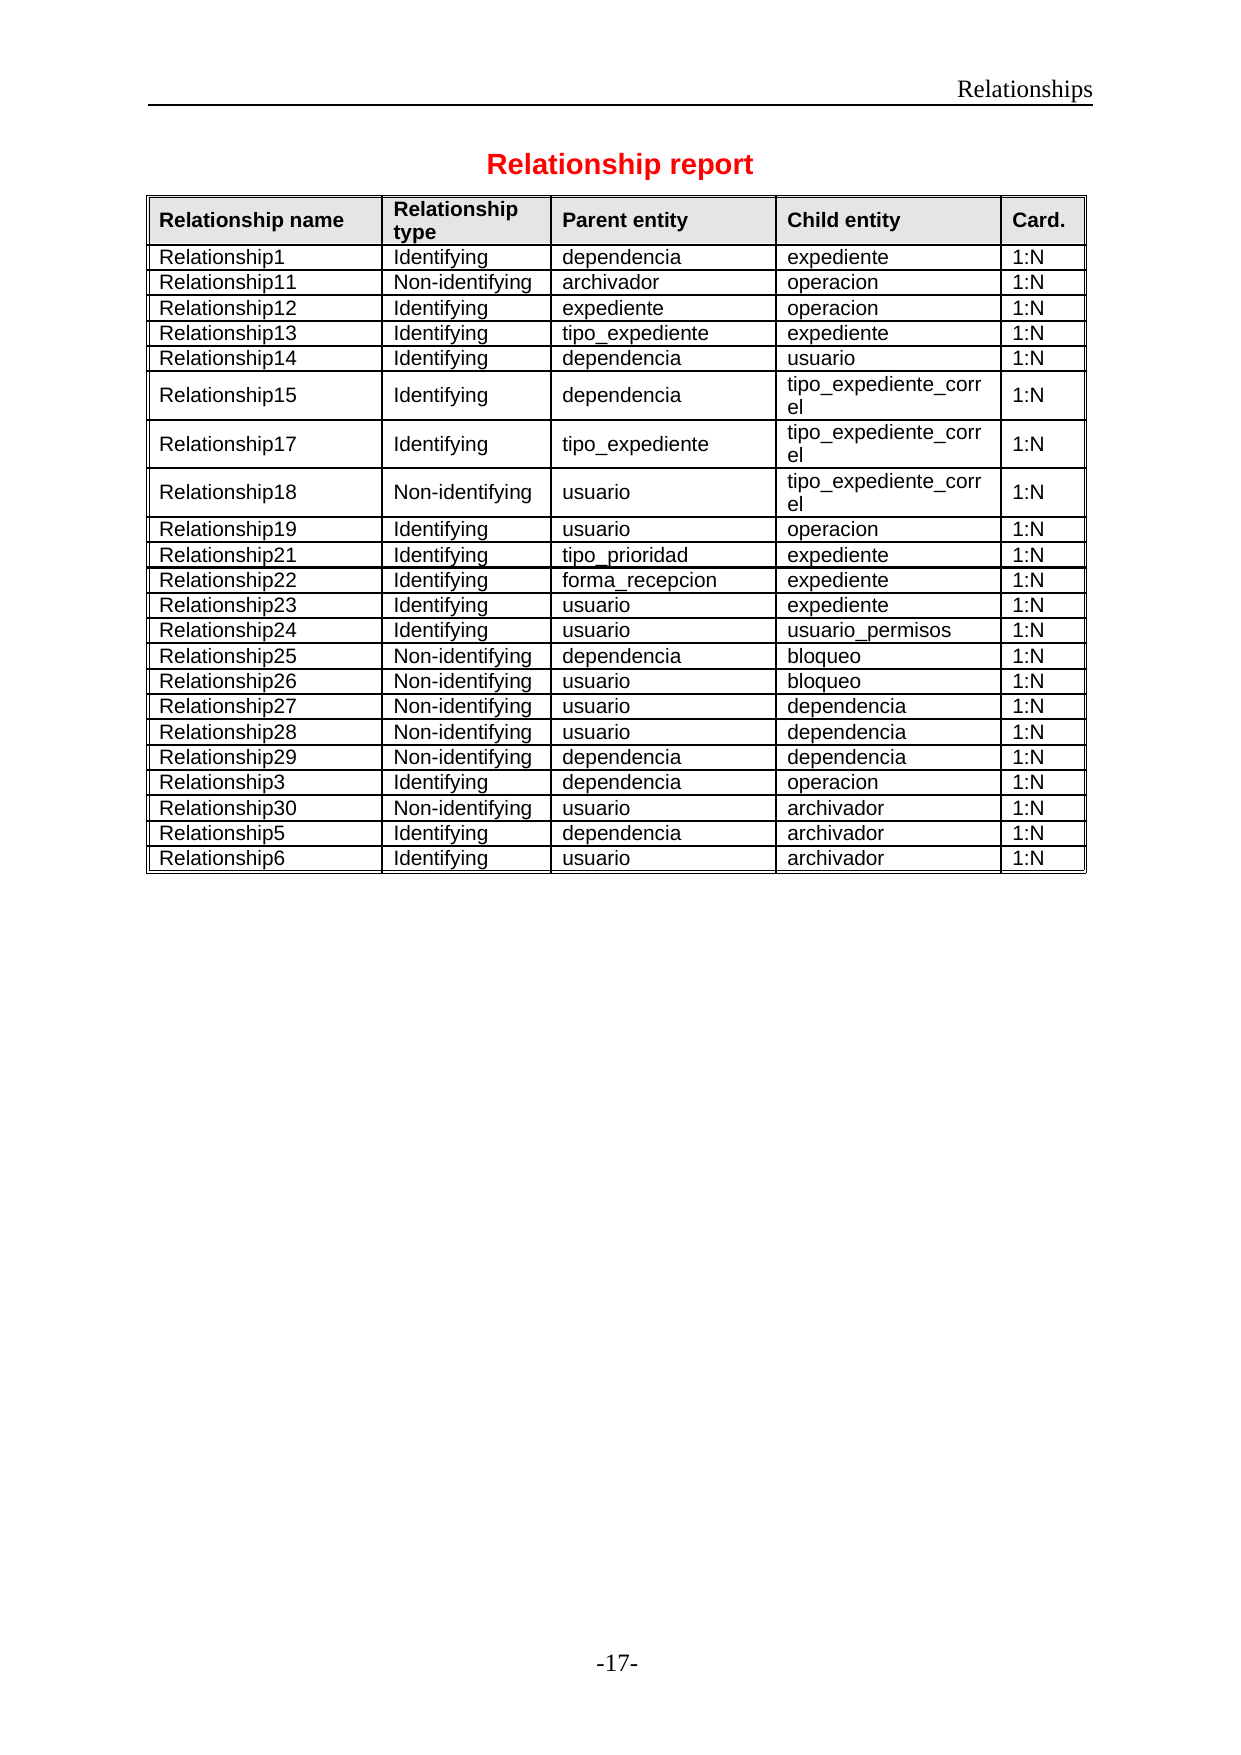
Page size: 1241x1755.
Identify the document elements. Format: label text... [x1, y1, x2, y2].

table_cell 1:N [1002, 695, 1084, 718]
table_cell Relationship18 [150, 469, 381, 516]
table_cell usuario [552, 695, 775, 718]
table_cell usuario_permisos [777, 619, 1000, 642]
table_cell tipo_expediente [552, 322, 775, 345]
table_cell Relationship15 [150, 372, 381, 419]
table_cell Identifying [383, 322, 550, 345]
table_cell Non-identifying [383, 469, 550, 516]
table_cell Non-identifying [383, 720, 550, 743]
table_cell operacion [777, 271, 1000, 294]
table_cell usuario [552, 847, 775, 870]
table_cell Identifying [383, 569, 550, 592]
table_cell Identifying [383, 822, 550, 845]
table_cell forma_recepcion [552, 569, 775, 592]
table_cell Relationship22 [150, 569, 381, 592]
table_cell Relationship11 [150, 271, 381, 294]
table_cell dependencia [552, 771, 775, 794]
table_cell archivador [777, 822, 1000, 845]
table_cell expediente [777, 569, 1000, 592]
table_cell tipo_prioridad [552, 543, 775, 566]
table_cell Relationship19 [150, 518, 381, 541]
table_cell expediente [777, 594, 1000, 617]
table_cell 1:N [1002, 594, 1084, 617]
table_cell Identifying [383, 847, 550, 870]
table_cell Relationship28 [150, 720, 381, 743]
table_cell operacion [777, 296, 1000, 319]
table_cell Identifying [383, 421, 550, 467]
table_cell expediente [777, 322, 1000, 345]
table_cell Relationship3 [150, 771, 381, 794]
table_cell dependencia [777, 695, 1000, 718]
table_cell Identifying [383, 372, 550, 419]
table_cell 1:N [1002, 271, 1084, 294]
table_cell 1:N [1002, 771, 1084, 794]
table_cell expediente [777, 246, 1000, 269]
table_cell Non-identifying [383, 796, 550, 819]
table_cell Relationship24 [150, 619, 381, 642]
table_cell archivador [777, 847, 1000, 870]
table_cell 1:N [1002, 421, 1084, 467]
table_cell usuario [552, 796, 775, 819]
table_cell Relationship21 [150, 543, 381, 566]
table_cell Non-identifying [383, 644, 550, 668]
table_cell dependencia [552, 372, 775, 419]
table_cell Non-identifying [383, 746, 550, 769]
table_cell dependencia [777, 746, 1000, 769]
table_cell Identifying [383, 771, 550, 794]
table_cell archivador [777, 796, 1000, 819]
table_cell Non-identifying [383, 695, 550, 718]
table_cell 1:N [1002, 746, 1084, 769]
table_cell Relationship26 [150, 670, 381, 693]
table_cell 1:N [1002, 372, 1084, 419]
table_cell 1:N [1002, 569, 1084, 592]
table_cell dependencia [552, 822, 775, 845]
table_cell Identifying [383, 296, 550, 319]
table_cell bloqueo [777, 644, 1000, 668]
table_cell Relationship17 [150, 421, 381, 467]
table_cell 1:N [1002, 469, 1084, 516]
table_cell usuario [552, 594, 775, 617]
table_header Parent entity [552, 198, 775, 243]
table_cell Non-identifying [383, 271, 550, 294]
table_cell 1:N [1002, 246, 1084, 269]
table_cell dependencia [552, 347, 775, 370]
table_cell usuario [552, 518, 775, 541]
table_cell Relationship25 [150, 644, 381, 668]
table_cell 1:N [1002, 543, 1084, 566]
table_cell Identifying [383, 246, 550, 269]
table_cell 1:N [1002, 518, 1084, 541]
table_cell usuario [777, 347, 1000, 370]
table_cell tipo_expediente [552, 421, 775, 467]
table_cell dependencia [777, 720, 1000, 743]
table_cell Identifying [383, 594, 550, 617]
table_cell tipo_expediente_correl [777, 421, 1000, 467]
table_cell 1:N [1002, 347, 1084, 370]
table_cell 1:N [1002, 847, 1084, 870]
table_cell Relationship6 [150, 847, 381, 870]
table_cell operacion [777, 771, 1000, 794]
table_cell archivador [552, 271, 775, 294]
table_cell usuario [552, 469, 775, 516]
table_cell operacion [777, 518, 1000, 541]
table_cell 1:N [1002, 670, 1084, 693]
table_cell dependencia [552, 246, 775, 269]
table_cell Relationship13 [150, 322, 381, 345]
table_cell usuario [552, 720, 775, 743]
table_cell 1:N [1002, 619, 1084, 642]
table_cell tipo_expediente_correl [777, 469, 1000, 516]
table_cell dependencia [552, 644, 775, 668]
table_cell 1:N [1002, 720, 1084, 743]
table_cell usuario [552, 670, 775, 693]
table_cell expediente [777, 543, 1000, 566]
table_cell dependencia [552, 746, 775, 769]
table_cell 1:N [1002, 644, 1084, 668]
table_cell Relationship12 [150, 296, 381, 319]
table_cell expediente [552, 296, 775, 319]
table_cell Identifying [383, 543, 550, 566]
table_cell Relationship1 [150, 246, 381, 269]
table_cell bloqueo [777, 670, 1000, 693]
table_cell 1:N [1002, 296, 1084, 319]
table_cell Identifying [383, 619, 550, 642]
table_cell Relationship27 [150, 695, 381, 718]
text Relationship report [148, 148, 1093, 180]
table_header Relationship type [383, 198, 550, 243]
table_cell Identifying [383, 518, 550, 541]
table_cell Relationship5 [150, 822, 381, 845]
table_cell Identifying [383, 347, 550, 370]
table_cell Relationship30 [150, 796, 381, 819]
table_cell 1:N [1002, 796, 1084, 819]
table_header Card. [1002, 198, 1084, 243]
table_cell Relationship23 [150, 594, 381, 617]
table_cell 1:N [1002, 322, 1084, 345]
table_header Relationship name [150, 198, 381, 243]
table_cell Relationship29 [150, 746, 381, 769]
table_cell Non-identifying [383, 670, 550, 693]
table_header Child entity [777, 198, 1000, 243]
table_cell usuario [552, 619, 775, 642]
table_cell tipo_expediente_correl [777, 372, 1000, 419]
table_cell 1:N [1002, 822, 1084, 845]
table_cell Relationship14 [150, 347, 381, 370]
